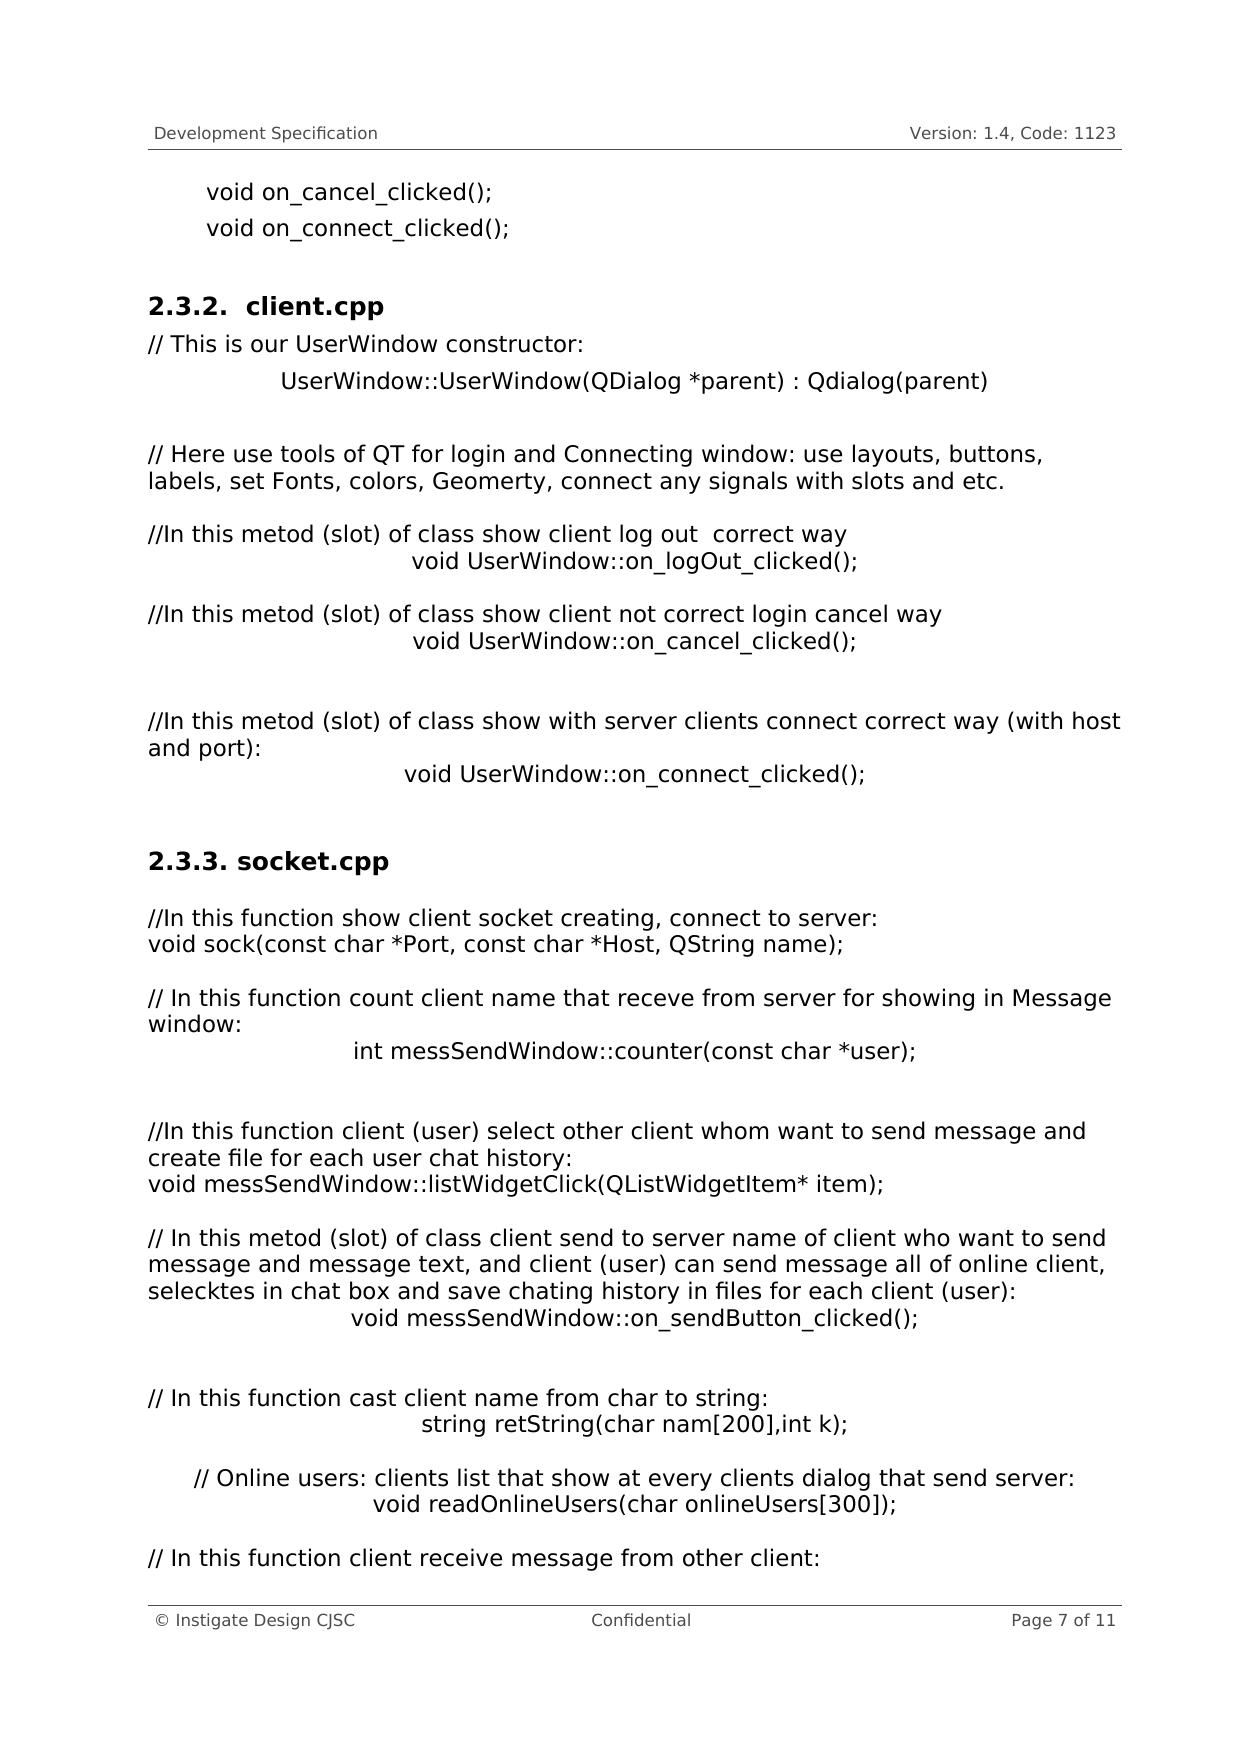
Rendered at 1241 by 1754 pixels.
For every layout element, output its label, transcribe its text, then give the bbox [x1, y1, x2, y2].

text 2.3.2. client.cpp [148, 292, 1122, 321]
text void UserWindow::on_cancel_clicked(); [148, 628, 1122, 655]
text // In this function count client name that receve from server for showing in Message window: [148, 985, 1122, 1038]
text void on_connect_clicked(); [148, 216, 1122, 242]
text void on_cancel_clicked(); [148, 179, 1122, 206]
text //In this metod (slot) of class show client log out correct way [148, 522, 1122, 548]
text 2.3.3. socket.cpp [148, 847, 1122, 876]
text // In this metod (slot) of class client send to server name of client who want to send message and message text, and client (user) can send message all of online client, selecktes in chat box and save chating history in files for each client (user): [148, 1225, 1122, 1305]
text // In this function client receive message from other client: [148, 1545, 1122, 1572]
text //In this function client (user) select other client whom want to send message and create file for each user chat history: [148, 1118, 1122, 1172]
text //In this function show client socket creating, connect to server: [148, 905, 1122, 932]
text // In this function cast client name from char to string: [148, 1385, 1122, 1412]
text // Here use tools of QT for login and Connecting window: use layouts, buttons, labels, set Fonts, colors, Geomerty, connect any signals with slots and etc. [148, 442, 1122, 495]
text void messSendWindow::listWidgetClick(QListWidgetItem* item); [148, 1172, 1122, 1198]
text void messSendWindow::on_sendButton_clicked(); [148, 1305, 1122, 1332]
text UserWindow::UserWindow(QDialog *parent) : Qdialog(parent) [148, 368, 1122, 395]
text void UserWindow::on_logOut_clicked(); [148, 548, 1122, 575]
text // This is our UserWindow constructor: [148, 332, 1122, 358]
text void sock(const char *Port, const char *Host, QString name); [148, 932, 1122, 958]
text void UserWindow::on_connect_clicked(); [148, 762, 1122, 788]
text int messSendWindow::counter(const char *user); [148, 1038, 1122, 1065]
text string retString(char nam[200],int k); [148, 1412, 1122, 1438]
text void readOnlineUsers(char onlineUsers[300]); [148, 1492, 1122, 1518]
text //In this metod (slot) of class show client not correct login cancel way [148, 602, 1122, 628]
text // Online users: clients list that show at every clients dialog that send server: [148, 1465, 1122, 1492]
text //In this metod (slot) of class show with server clients connect correct way (with host and port): [148, 708, 1122, 762]
